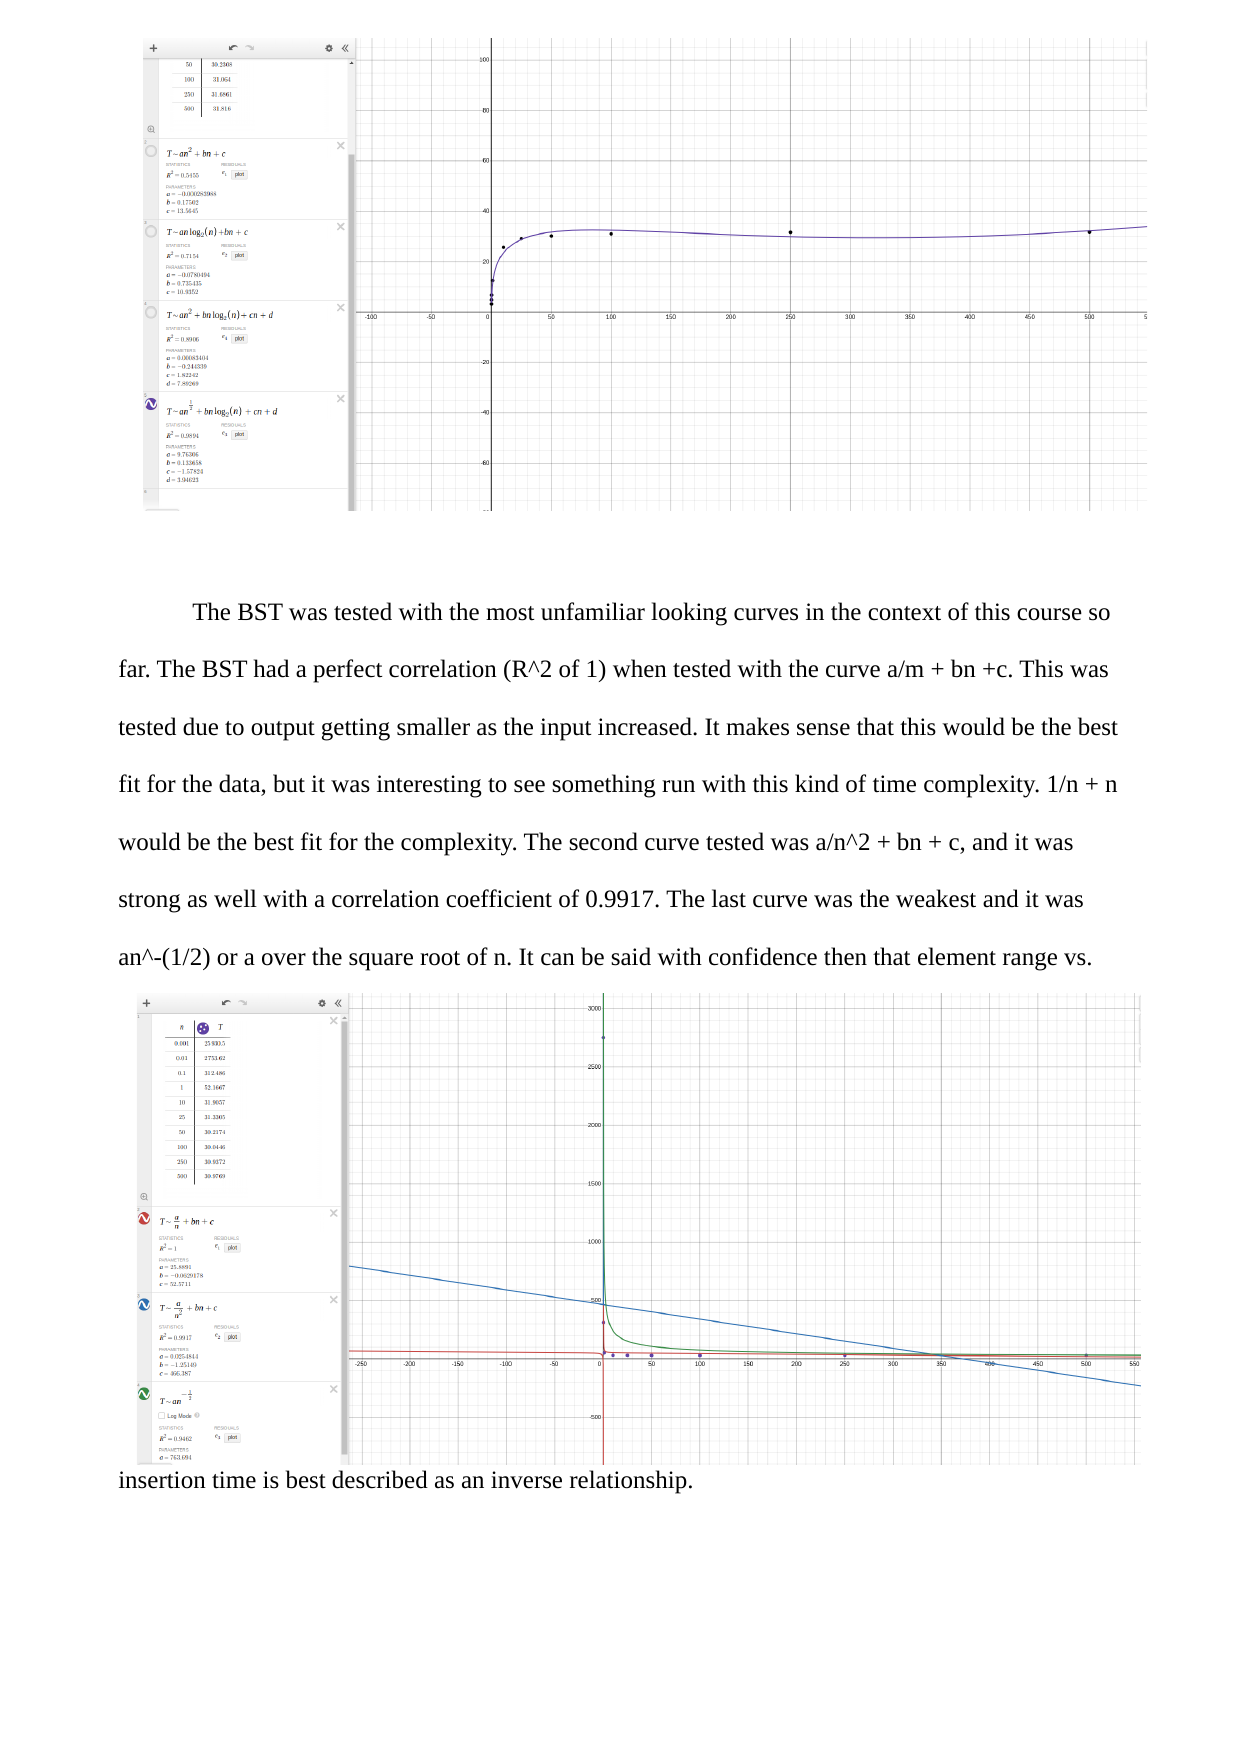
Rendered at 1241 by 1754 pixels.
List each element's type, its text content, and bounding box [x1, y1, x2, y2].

picture [136, 993, 1141, 1465]
picture [143, 38, 1148, 511]
text The BST was tested with the most unfamiliar looking curves in the context of this course so far. The BST had a perfect correlation (R^2 of 1) when tested with the curve a/m + bn +c. This was tested due to output getting smaller as the input increased. It makes sense that this would be the best fit for the data, but it was interesting to see something run with this kind of time complexity. 1/n + n would be the best fit for the complexity. The second curve tested was a/n^2 + bn + c, and it was strong as well with a correlation coefficient of 0.9917. The last curve was the weakest and it was an^-(1/2) or a over the square root of n. It can be said with confidence then that element range vs. insertion time is best described as an inverse relationship. [118, 597, 1122, 1494]
